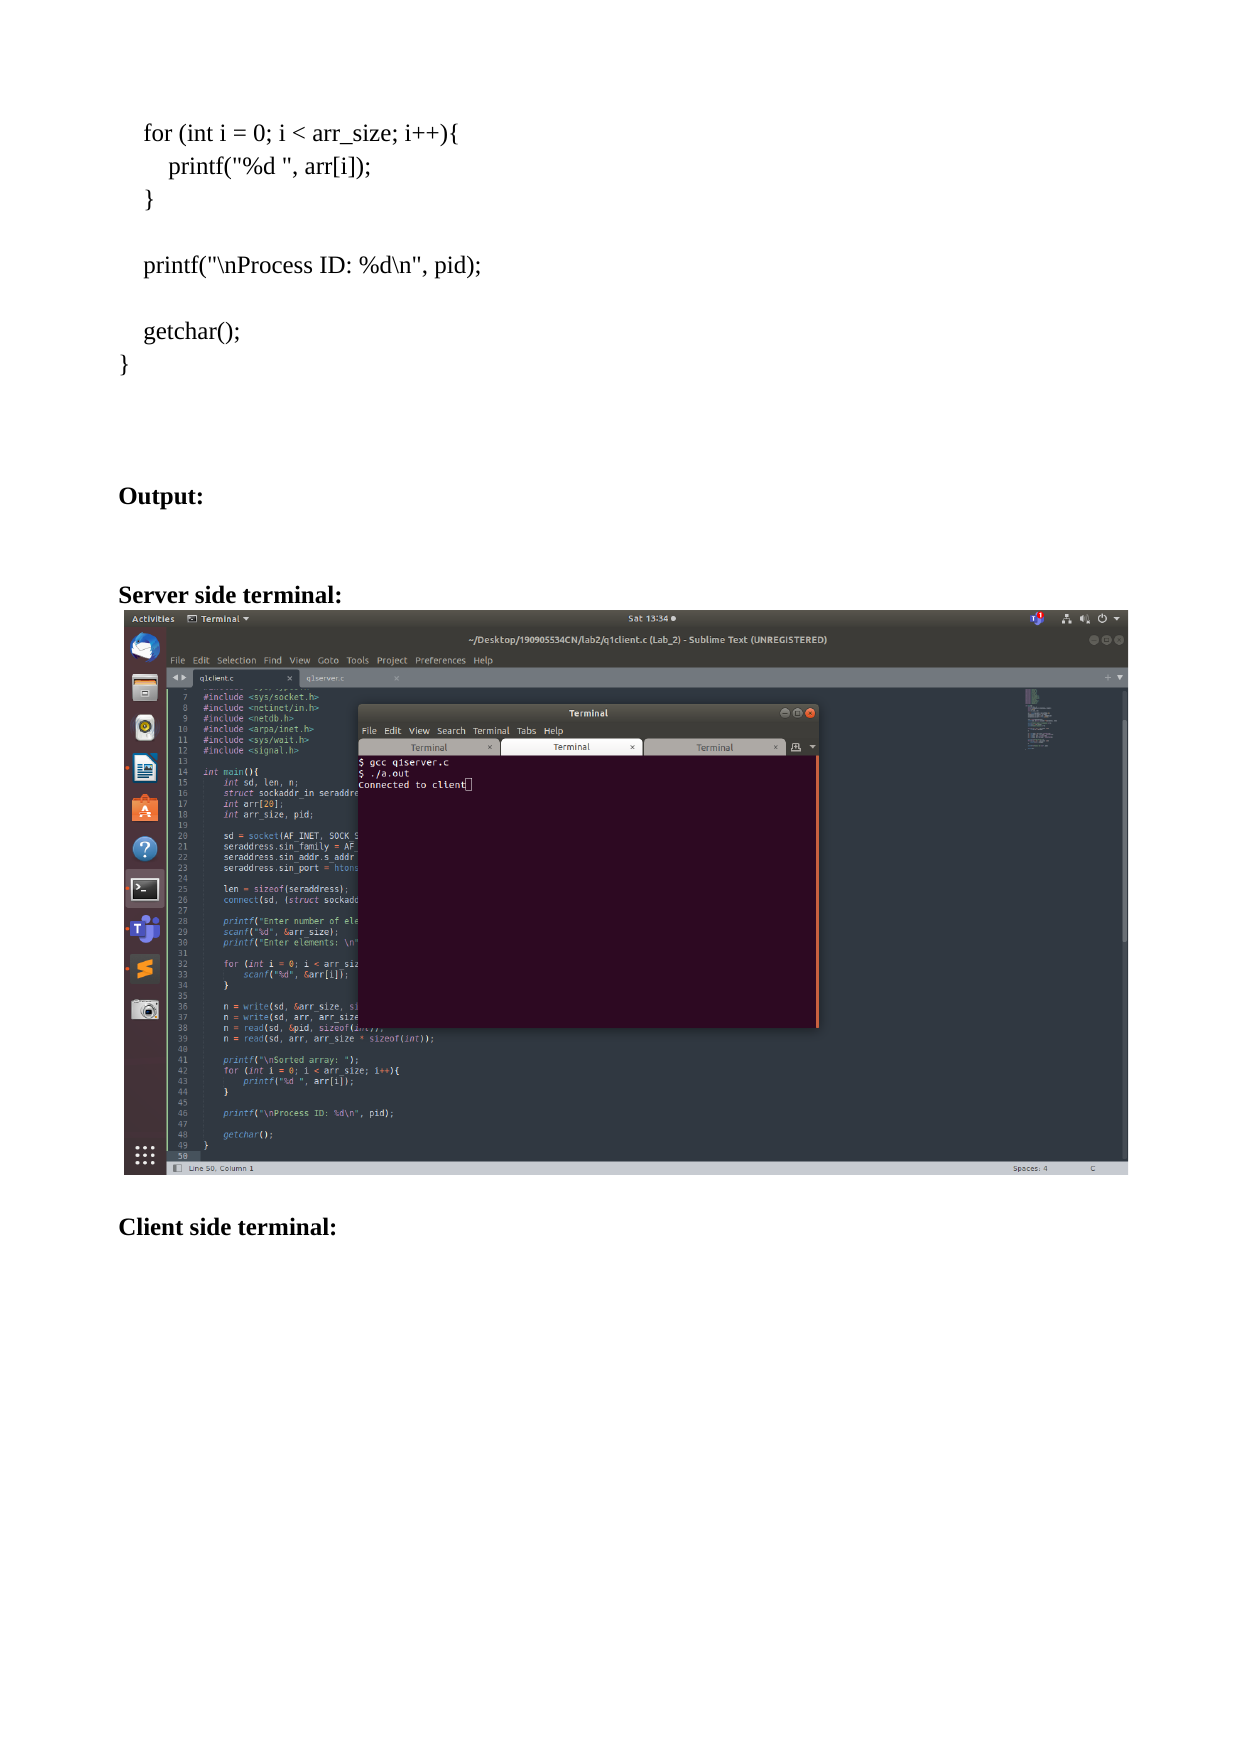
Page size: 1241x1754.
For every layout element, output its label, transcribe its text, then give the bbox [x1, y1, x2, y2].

text printf("\nProcess ID: %d\n", pid); [118, 250, 1122, 279]
text } [118, 349, 1122, 378]
text getchar(); [118, 316, 1122, 345]
text Output: [118, 481, 1122, 510]
text } [118, 184, 1122, 213]
text printf("%d ", arr[i]); [118, 151, 1122, 180]
picture [124, 610, 1129, 1175]
text for (int i = 0; i < arr_size; i++){ [118, 118, 1122, 147]
text Client side terminal: [118, 1212, 1122, 1241]
text Server side terminal: [118, 580, 1122, 609]
